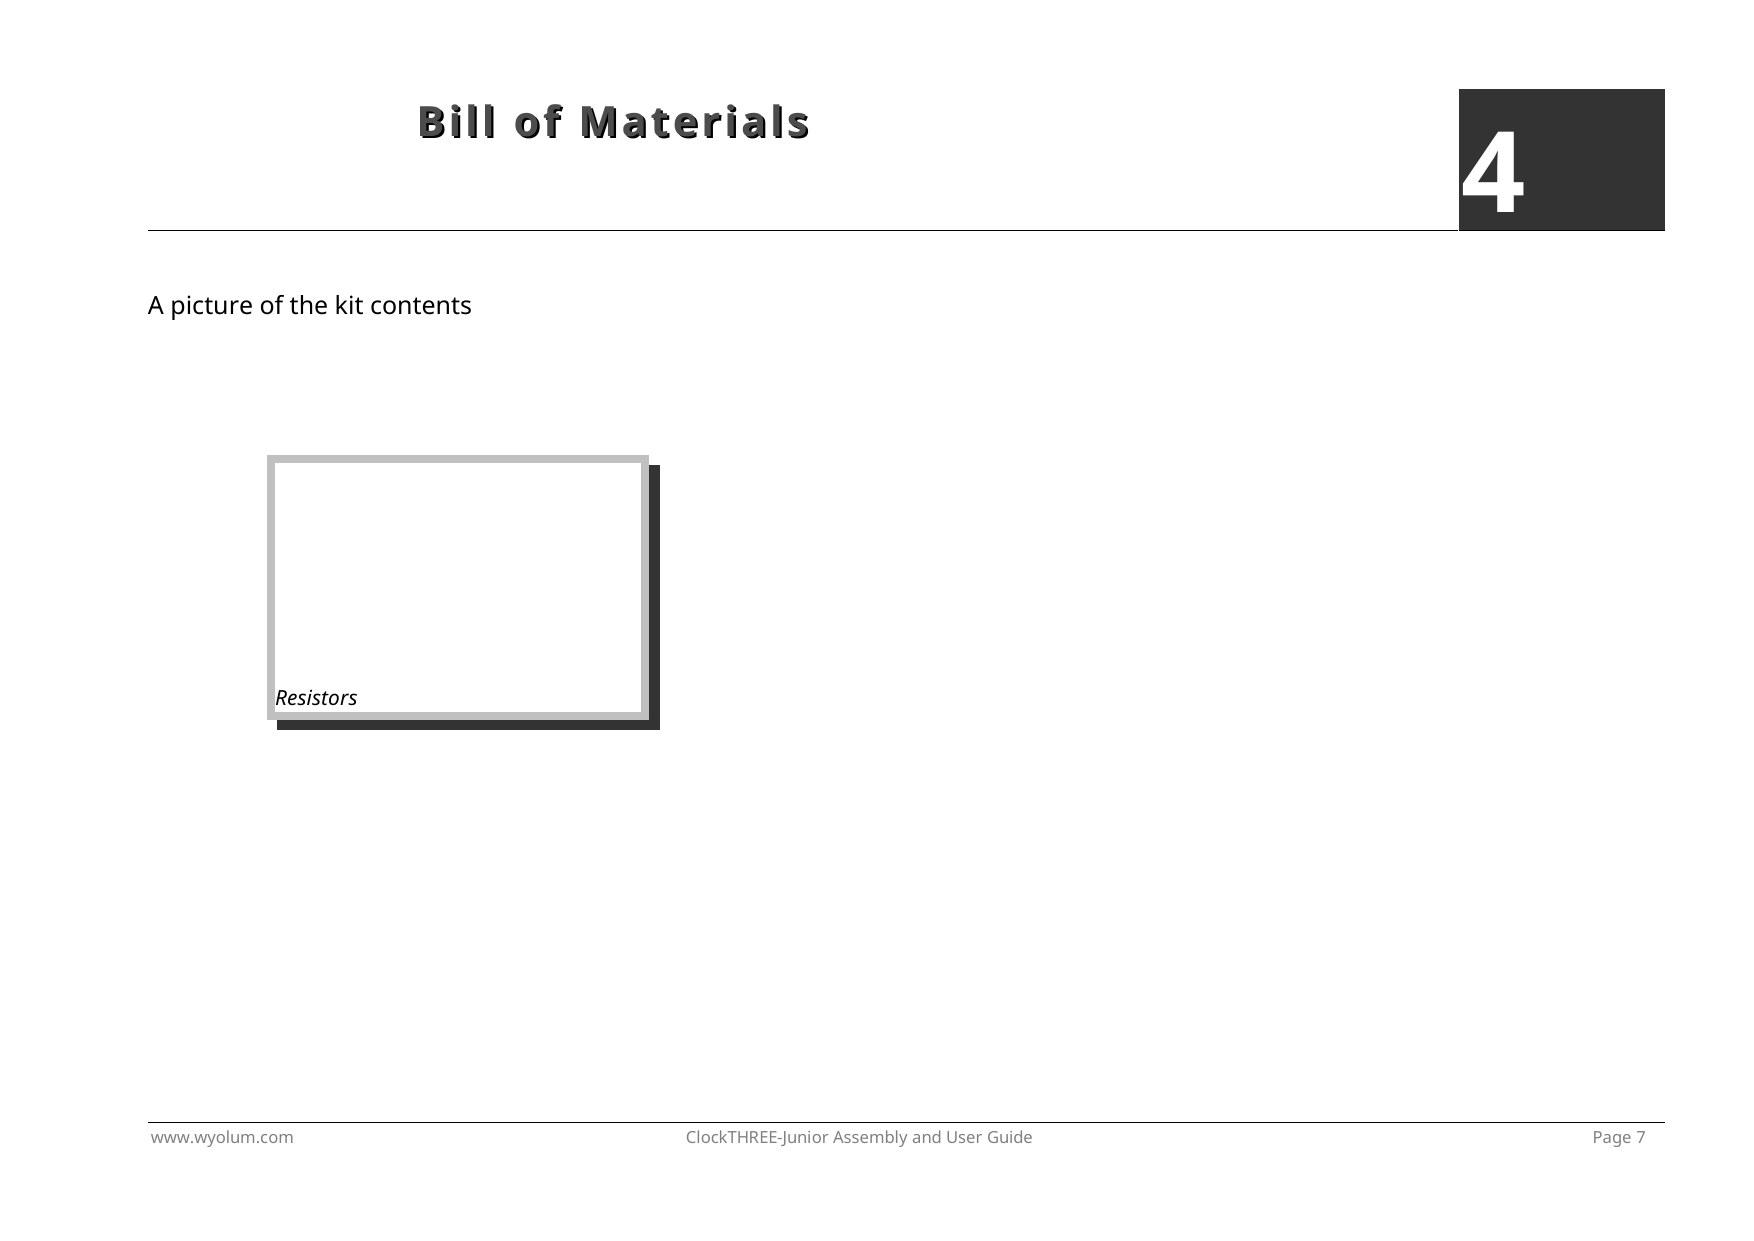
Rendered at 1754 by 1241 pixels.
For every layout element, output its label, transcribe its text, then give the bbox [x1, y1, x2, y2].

table_header 4 [1459, 89, 1665, 230]
table_header [148, 89, 354, 183]
text A picture of the kit contents [148, 288, 1665, 322]
text Resistors [275, 463, 641, 711]
table_header Bill of Materials [354, 89, 1458, 183]
table_cell [148, 183, 354, 230]
table_cell [354, 183, 1458, 230]
